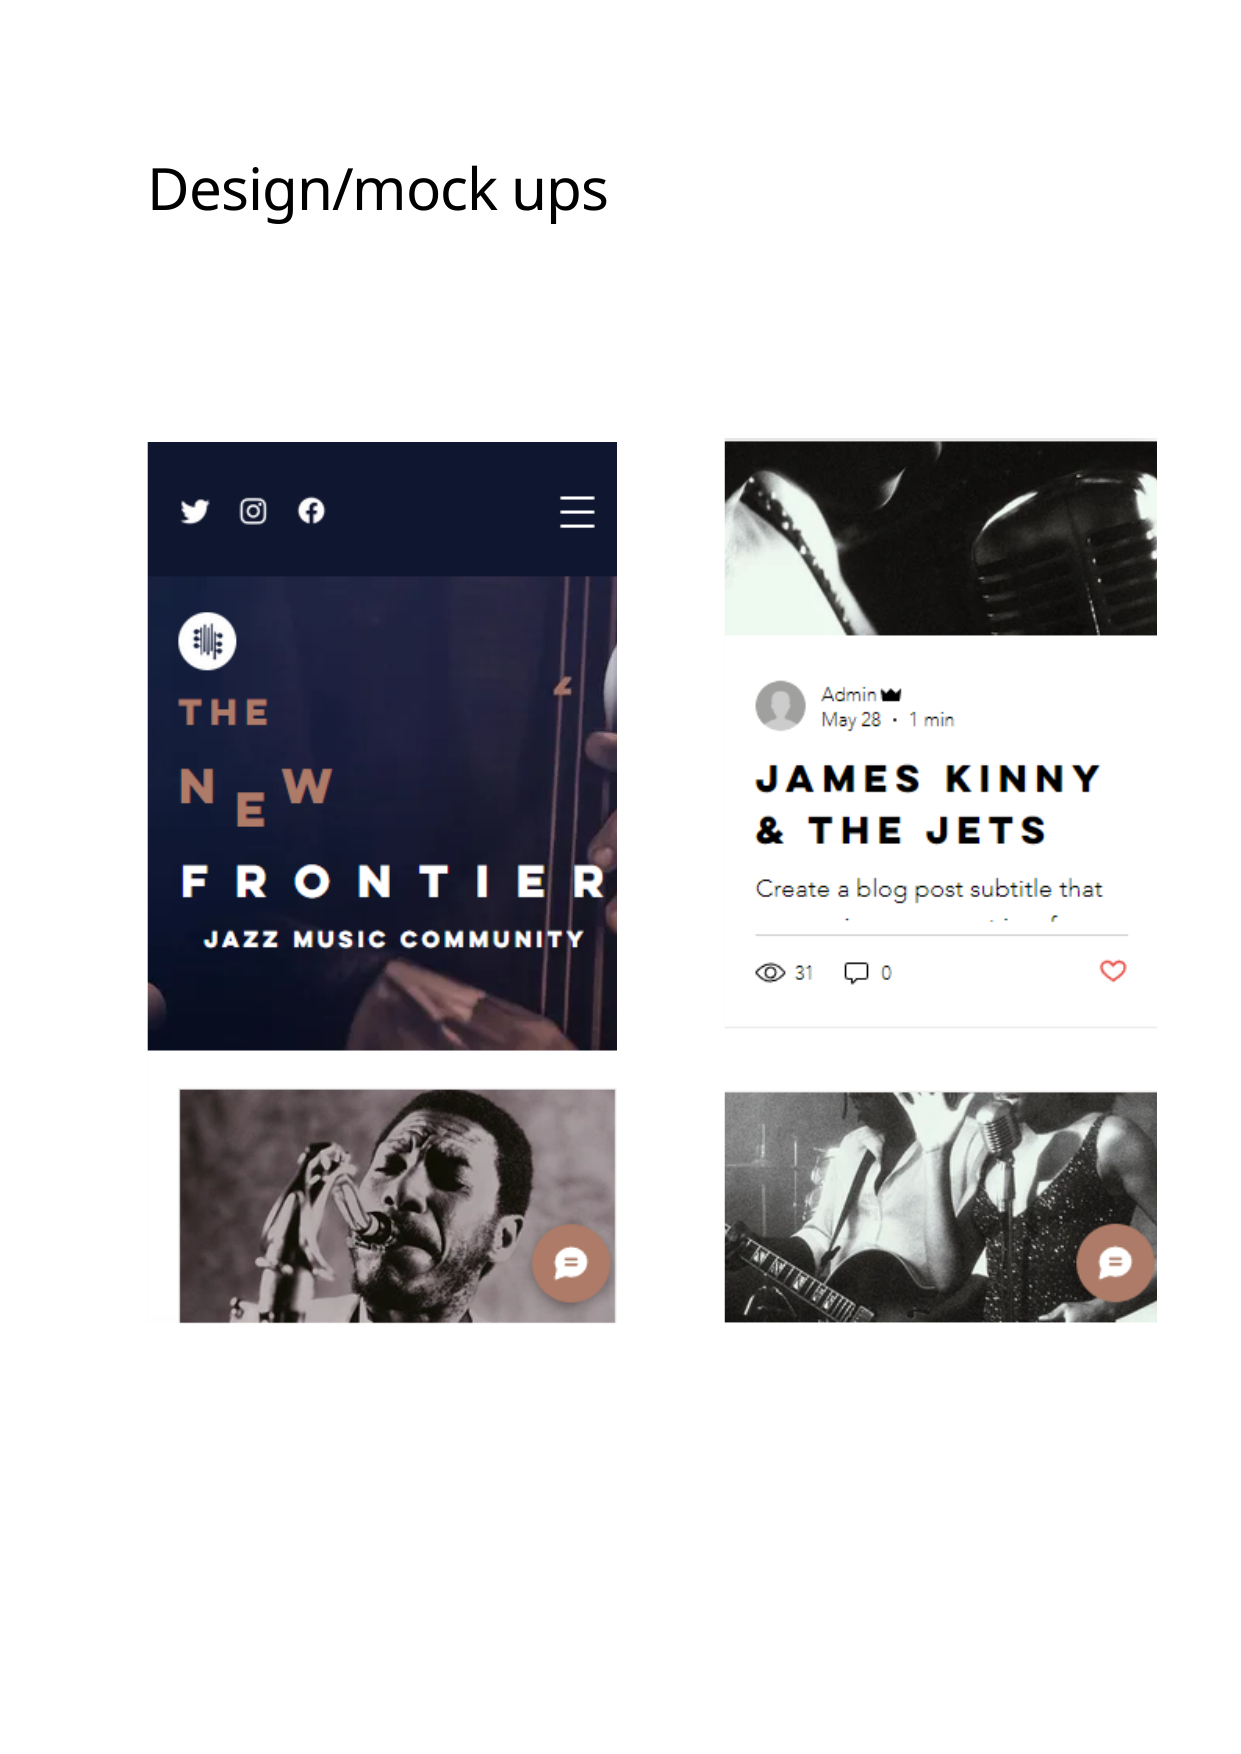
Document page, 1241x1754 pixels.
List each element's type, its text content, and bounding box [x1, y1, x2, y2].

text Design/mock ups [148, 148, 1093, 227]
